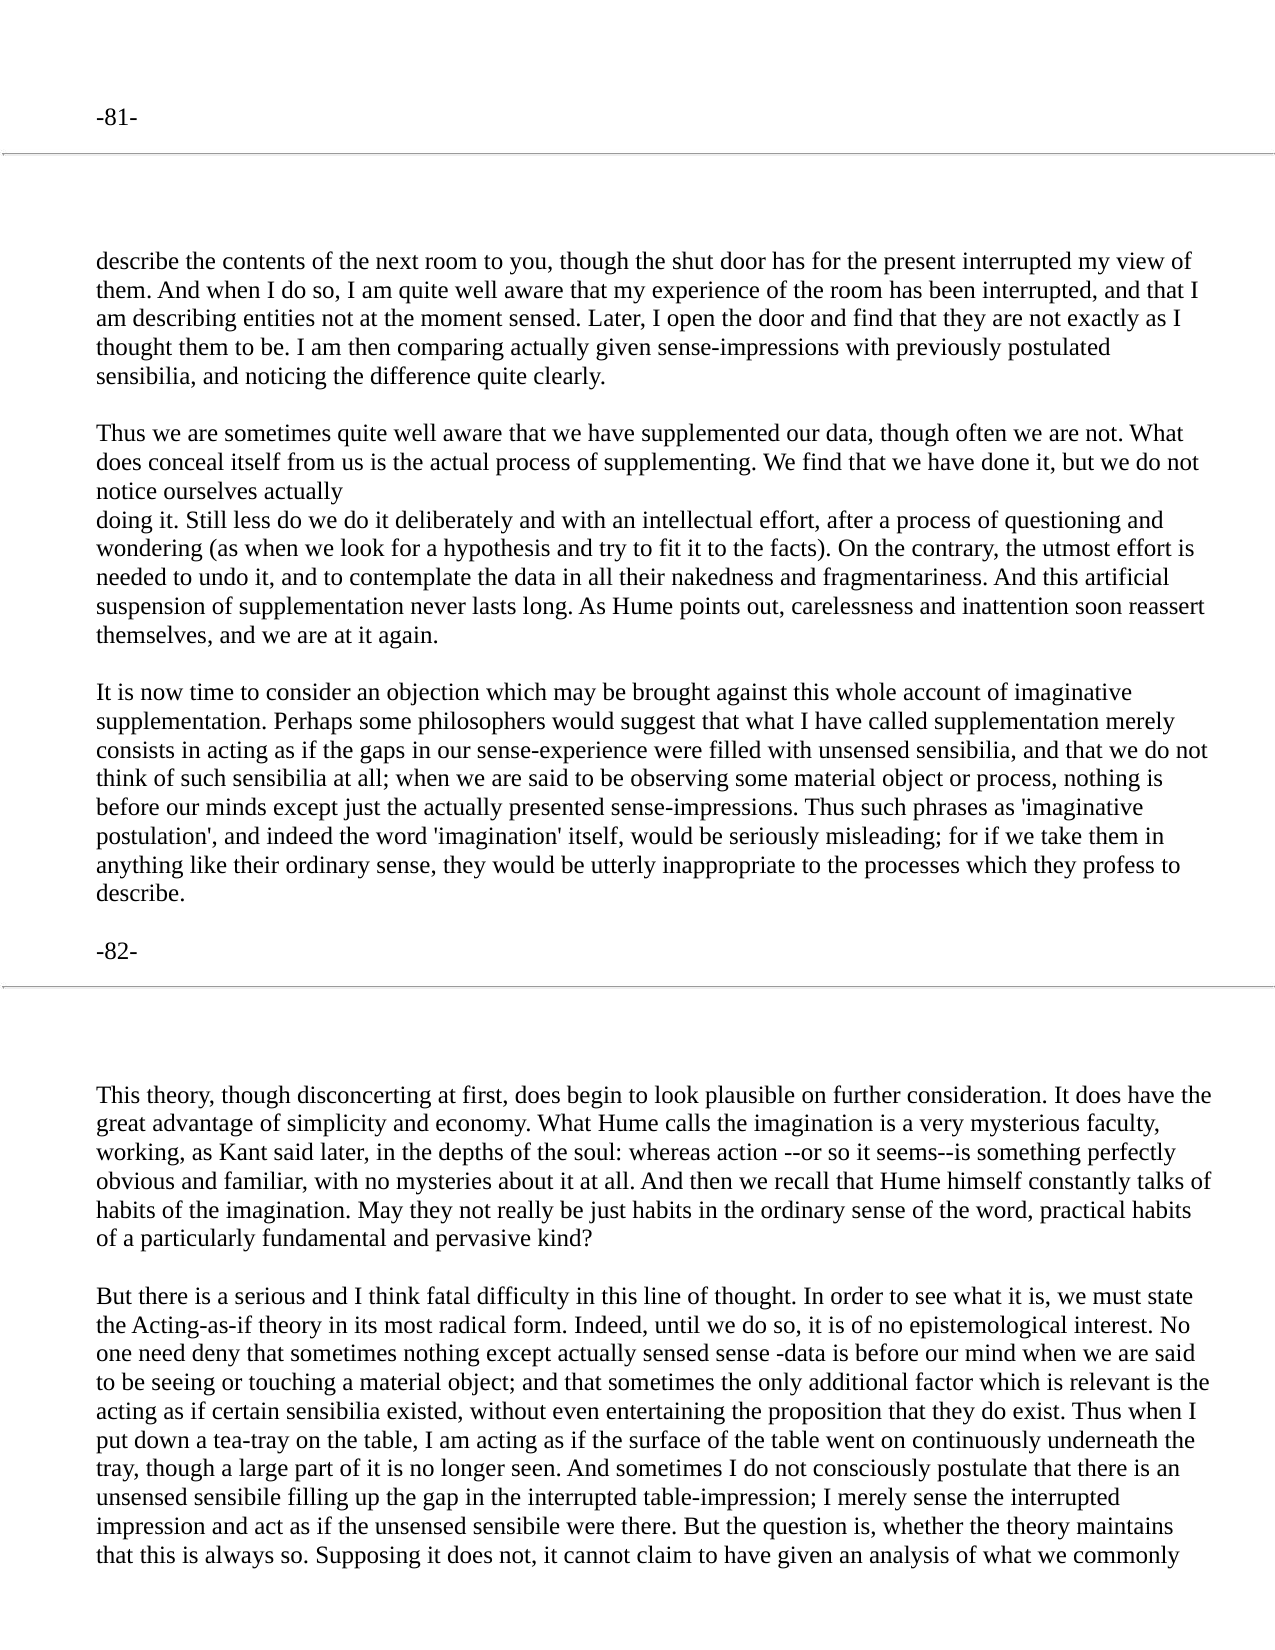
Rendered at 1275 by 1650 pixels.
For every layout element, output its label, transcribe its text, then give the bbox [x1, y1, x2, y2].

picture [0, 982, 1275, 991]
text -81- [96, 102, 1212, 131]
text describe the contents of the next room to you, though the shut door has for the present interrupted my view of them. And when I do so, I am quite well aware that my experience of the room has been interrupted, and that I am describing entities not at the moment sensed. Later, I open the door and find that they are not exactly as I thought them to be. I am then comparing actually given sense-impressions with previously postulated sensibilia, and noticing the difference quite clearly. [96, 246, 1212, 390]
text It is now time to consider an objection which may be brought against this whole account of imaginative supplementation. Perhaps some philosophers would suggest that what I have called supplementation merely consists in acting as if the gaps in our sense-experience were filled with unsensed sensibilia, and that we do not think of such sensibilia at all; when we are said to be observing some material object or process, nothing is before our minds except just the actually presented sense-impressions. Thus such phrases as 'imaginative postulation', and indeed the word 'imagination' itself, would be seriously misleading; for if we take them in anything like their ordinary sense, they would be utterly inappropriate to the processes which they profess to describe. [96, 677, 1212, 907]
text Thus we are sometimes quite well aware that we have supplemented our data, though often we are not. What does conceal itself from us is the actual process of supplementing. We find that we have done it, but we do not notice ourselves actually [96, 418, 1212, 505]
text doing it. Still less do we do it deliberately and with an intellectual effort, after a process of questioning and wondering (as when we look for a hypothesis and try to fit it to the facts). On the contrary, the utmost effort is needed to undo it, and to contemplate the data in all their nakedness and fragmentariness. And this artificial suspension of supplementation never lasts long. As Hume points out, carelessness and inattention soon reassert themselves, and we are at it again. [96, 505, 1212, 648]
text But there is a serious and I think fatal difficulty in this line of thought. In order to see what it is, we must state the Acting-as-if theory in its most radical form. Indeed, until we do so, it is of no epistemological interest. No one need deny that sometimes nothing except actually sensed sense -data is before our mind when we are said to be seeing or touching a material object; and that sometimes the only additional factor which is relevant is the acting as if certain sensibilia existed, without even entertaining the proposition that they do exist. Thus when I put down a tea-tray on the table, I am acting as if the surface of the table went on continuously underneath the tray, though a large part of it is no longer seen. And sometimes I do not consciously postulate that there is an unsensed sensibile filling up the gap in the interrupted table-impression; I merely sense the interrupted impression and act as if the unsensed sensibile were there. But the question is, whether the theory maintains that this is always so. Supposing it does not, it cannot claim to have given an analysis of what we commonly [96, 1281, 1212, 1568]
text -82- [96, 936, 1212, 965]
text This theory, though disconcerting at first, does begin to look plausible on further consideration. It does have the great advantage of simplicity and economy. What Hume calls the imagination is a very mysterious faculty, working, as Kant said later, in the depths of the soul: whereas action --or so it seems--is something perfectly obvious and familiar, with no mysteries about it at all. And then we recall that Hume himself constantly talks of habits of the imagination. May they not really be just habits in the ordinary sense of the word, practical habits of a particularly fundamental and pervasive kind? [96, 1080, 1212, 1252]
picture [0, 149, 1275, 158]
